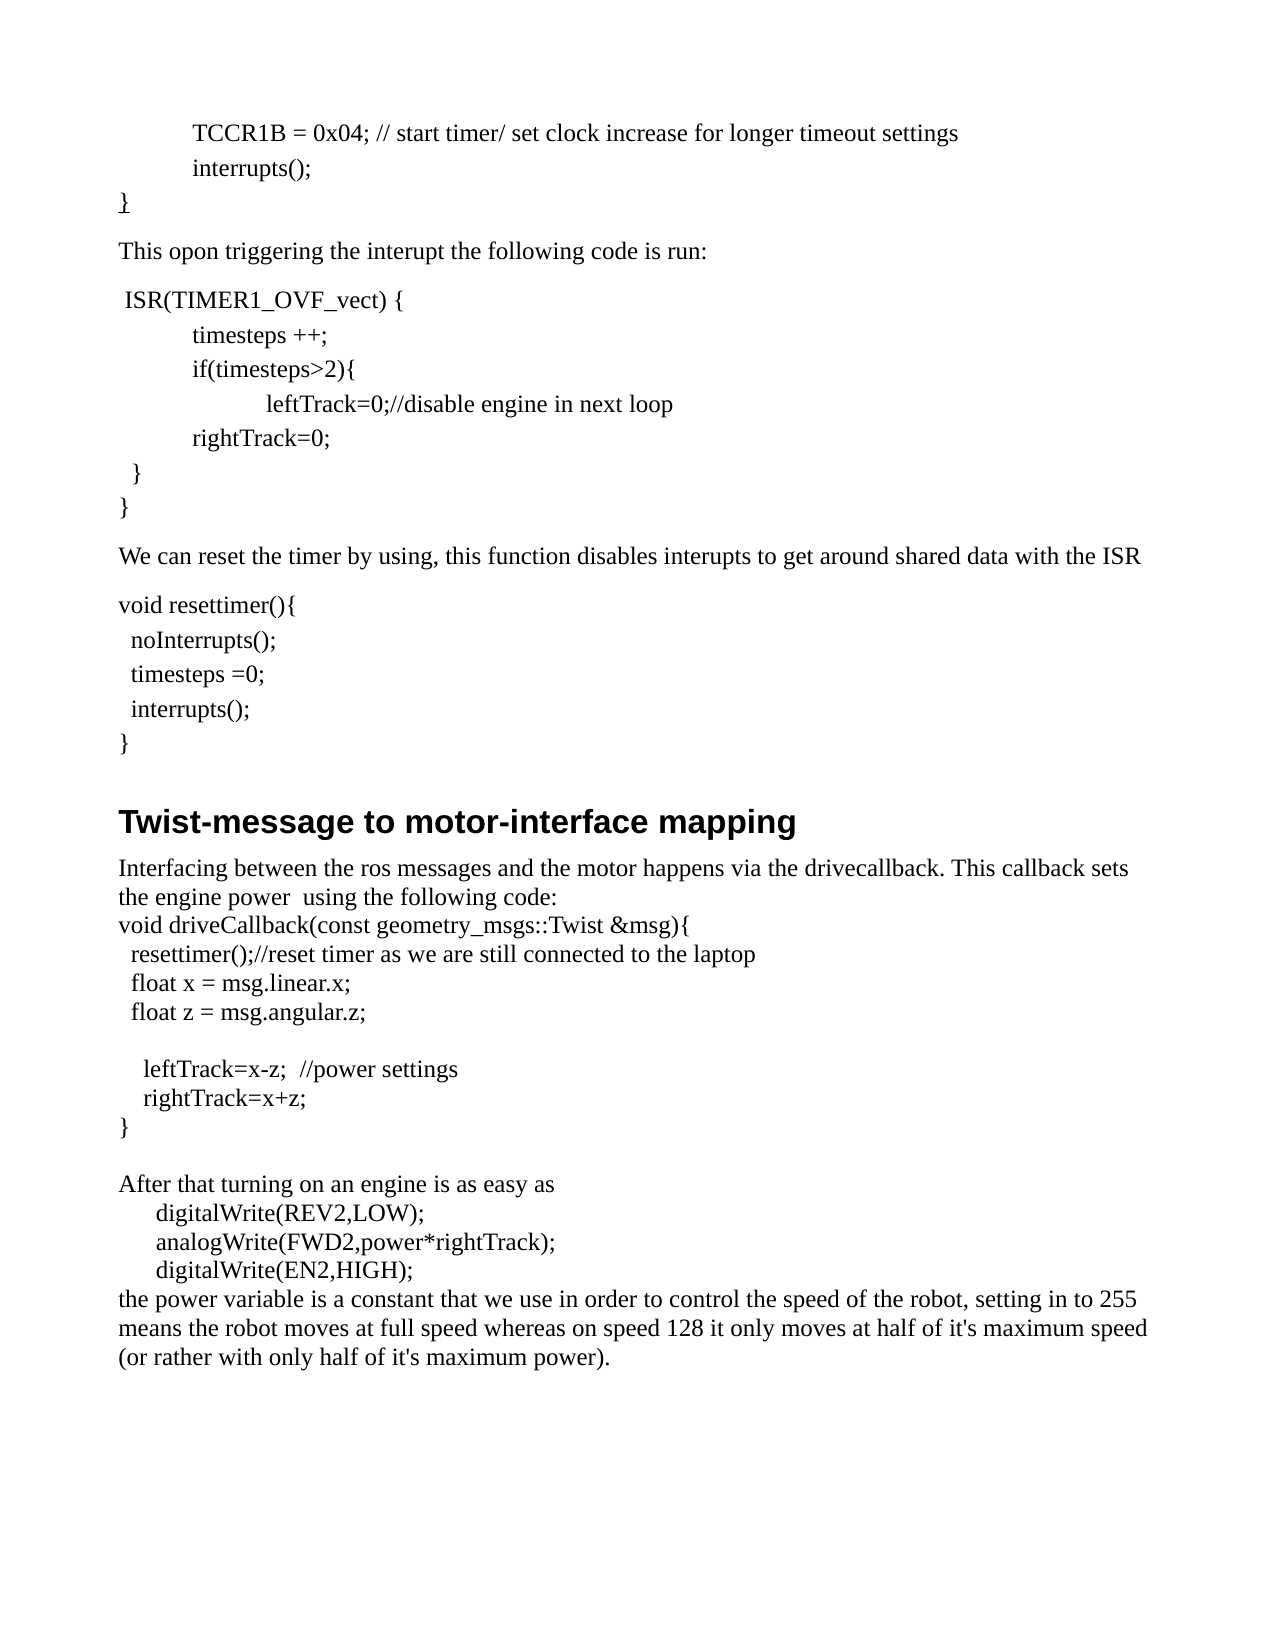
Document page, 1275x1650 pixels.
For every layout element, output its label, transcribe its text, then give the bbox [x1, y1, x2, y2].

text Interfacing between the ros messages and the motor happens via the drivecallback. This callback sets the engine power using the following code: [118, 853, 1157, 911]
text digitalWrite(EN2,HIGH); [118, 1256, 1157, 1284]
text } [118, 1112, 1157, 1141]
text digitalWrite(REV2,LOW); [118, 1198, 1157, 1227]
text We can reset the timer by using, this function disables interupts to get around shared data with the ISR [118, 541, 1157, 570]
text the power variable is a constant that we use in order to control the speed of the robot, setting in to 255 means the robot moves at full speed whereas on speed 128 it only moves at half of it's maximum speed (or rather with only half of it's maximum power). [118, 1284, 1157, 1371]
text leftTrack=x-z; //power settings [118, 1054, 1157, 1083]
subtitle Twist-message to motor-interface mapping [118, 802, 1157, 841]
text ISR(TIMER1_OVF_vect) { timesteps ++; if(timesteps>2){ leftTrack=0;//disable engine in next loop rightTrack=0; } } [118, 285, 1157, 521]
text After that turning on an engine is as easy as [118, 1169, 1157, 1198]
text float x = msg.linear.x; [118, 968, 1157, 997]
text float z = msg.angular.z; [118, 997, 1157, 1026]
text TCCR1B = 0x04; // start timer/ set clock increase for longer timeout settings interrupts(); } [118, 118, 1157, 216]
text analogWrite(FWD2,power*rightTrack); [118, 1227, 1157, 1256]
text This opon triggering the interupt the following code is run: [118, 236, 1157, 265]
text rightTrack=x+z; [118, 1083, 1157, 1112]
text resettimer();//reset timer as we are still connected to the laptop [118, 939, 1157, 968]
text void driveCallback(const geometry_msgs::Twist &msg){ [118, 911, 1157, 939]
text void resettimer(){ noInterrupts(); timesteps =0; interrupts(); } [118, 590, 1157, 757]
